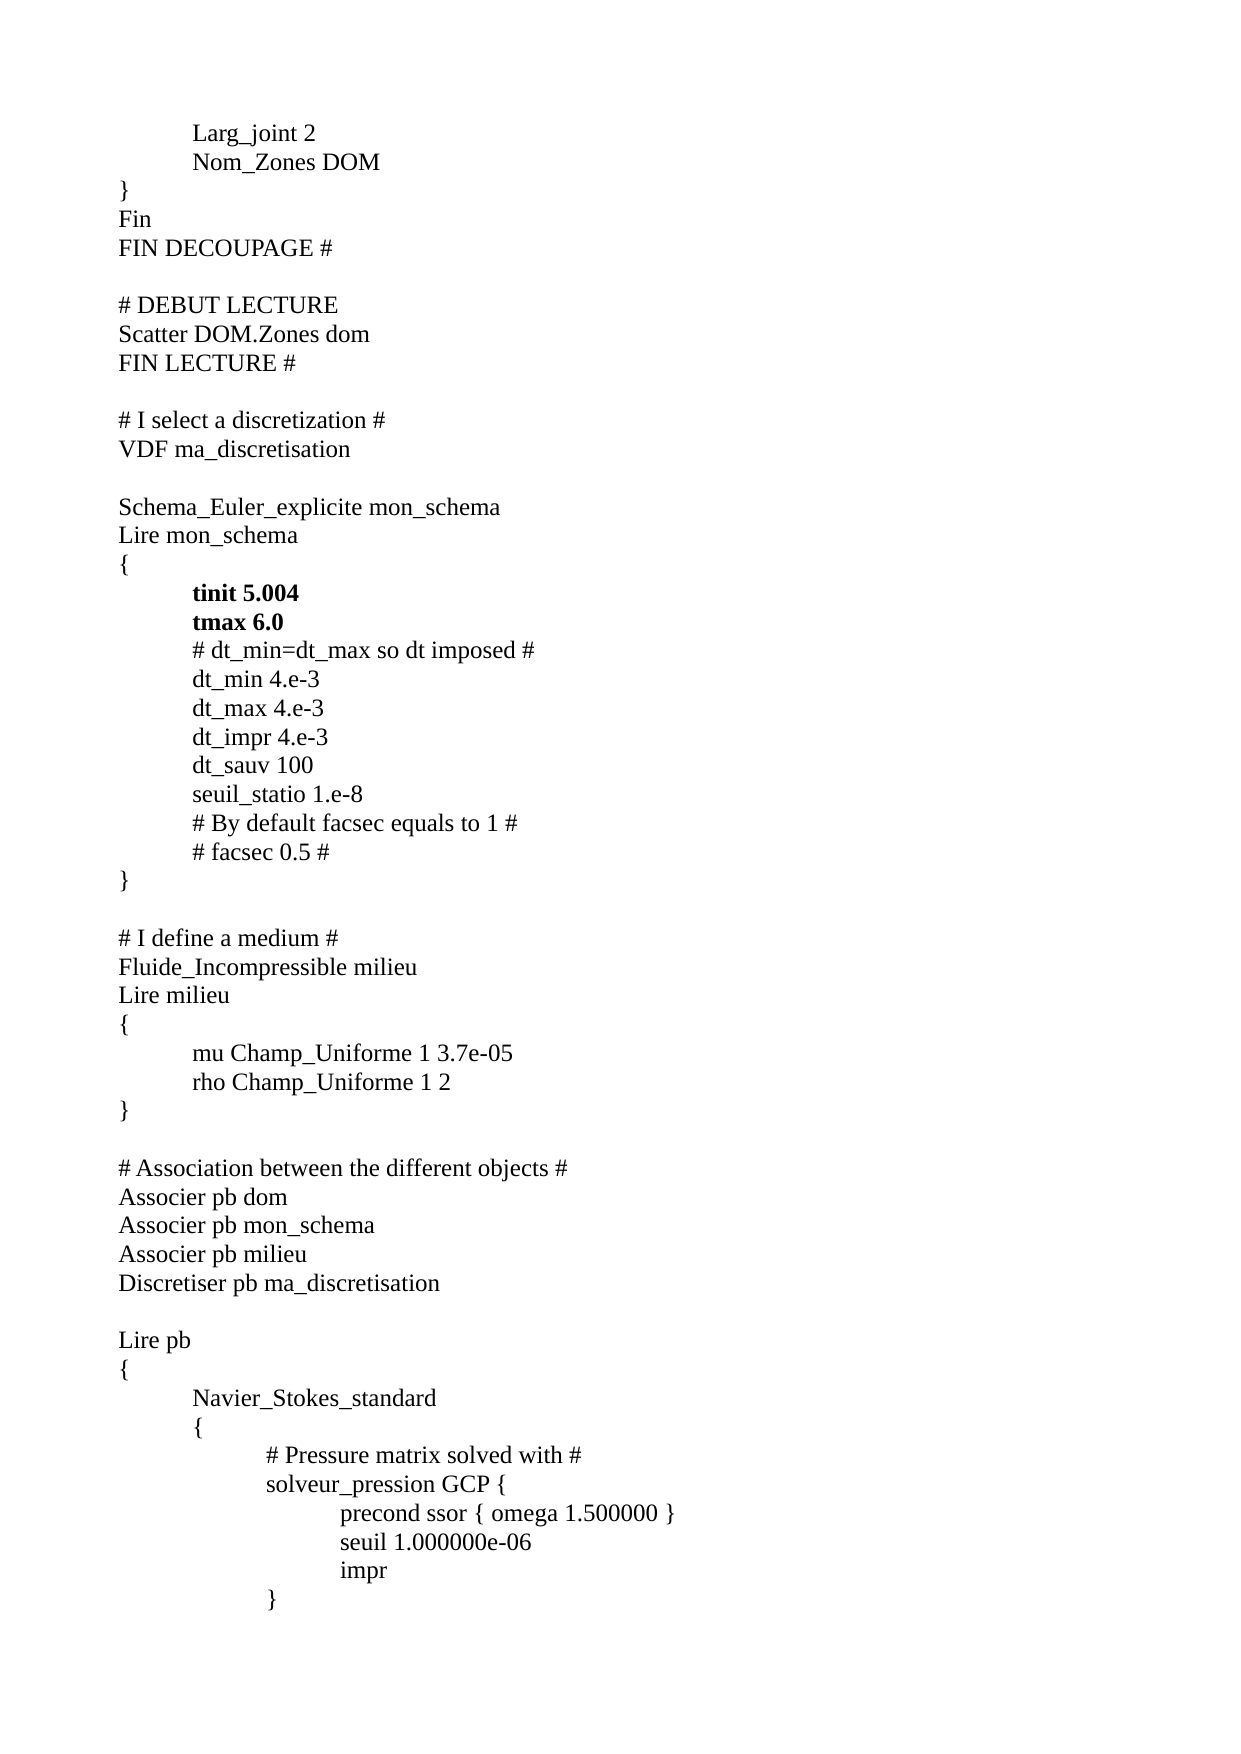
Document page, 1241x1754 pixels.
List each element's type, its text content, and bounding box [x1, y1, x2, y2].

text Associer pb mon_schema [118, 1211, 1122, 1239]
text Fin [118, 204, 1122, 233]
text { [118, 1412, 1122, 1441]
text Schema_Euler_explicite mon_schema [118, 492, 1122, 521]
text solveur_pression GCP { [118, 1469, 1122, 1498]
text { [118, 1009, 1122, 1038]
text { [118, 1354, 1122, 1383]
text tmax 6.0 [118, 607, 1122, 636]
text dt_max 4.e-3 [118, 693, 1122, 722]
text precond ssor { omega 1.500000 } [118, 1498, 1122, 1527]
text { [118, 549, 1122, 578]
text # dt_min=dt_max so dt imposed # [118, 636, 1122, 664]
text dt_sauv 100 [118, 751, 1122, 779]
text Associer pb dom [118, 1182, 1122, 1211]
text seuil 1.000000e-06 [118, 1527, 1122, 1556]
text mu Champ_Uniforme 1 3.7e-05 [118, 1038, 1122, 1067]
text } [118, 176, 1122, 204]
text tinit 5.004 [118, 578, 1122, 607]
text Lire pb [118, 1326, 1122, 1354]
text # Pressure matrix solved with # [118, 1441, 1122, 1469]
text Nom_Zones DOM [118, 147, 1122, 176]
text # By default facsec equals to 1 # [118, 808, 1122, 837]
text # I select a discretization # [118, 406, 1122, 434]
text Discretiser pb ma_discretisation [118, 1268, 1122, 1297]
text dt_min 4.e-3 [118, 664, 1122, 693]
text Lire mon_schema [118, 521, 1122, 549]
text impr [118, 1556, 1122, 1584]
text FIN DECOUPAGE # [118, 233, 1122, 262]
text } [118, 1584, 1122, 1613]
text Navier_Stokes_standard [118, 1383, 1122, 1412]
text Lire milieu [118, 981, 1122, 1009]
text Larg_joint 2 [118, 118, 1122, 147]
text VDF ma_discretisation [118, 434, 1122, 463]
text } [118, 1096, 1122, 1124]
text # facsec 0.5 # [118, 837, 1122, 866]
text Associer pb milieu [118, 1239, 1122, 1268]
text Scatter DOM.Zones dom [118, 319, 1122, 348]
text dt_impr 4.e-3 [118, 722, 1122, 751]
text FIN LECTURE # [118, 348, 1122, 377]
text # I define a medium # [118, 923, 1122, 952]
text # DEBUT LECTURE [118, 291, 1122, 319]
text # Association between the different objects # [118, 1153, 1122, 1182]
text seuil_statio 1.e-8 [118, 779, 1122, 808]
text rho Champ_Uniforme 1 2 [118, 1067, 1122, 1096]
text } [118, 866, 1122, 894]
text Fluide_Incompressible milieu [118, 952, 1122, 981]
